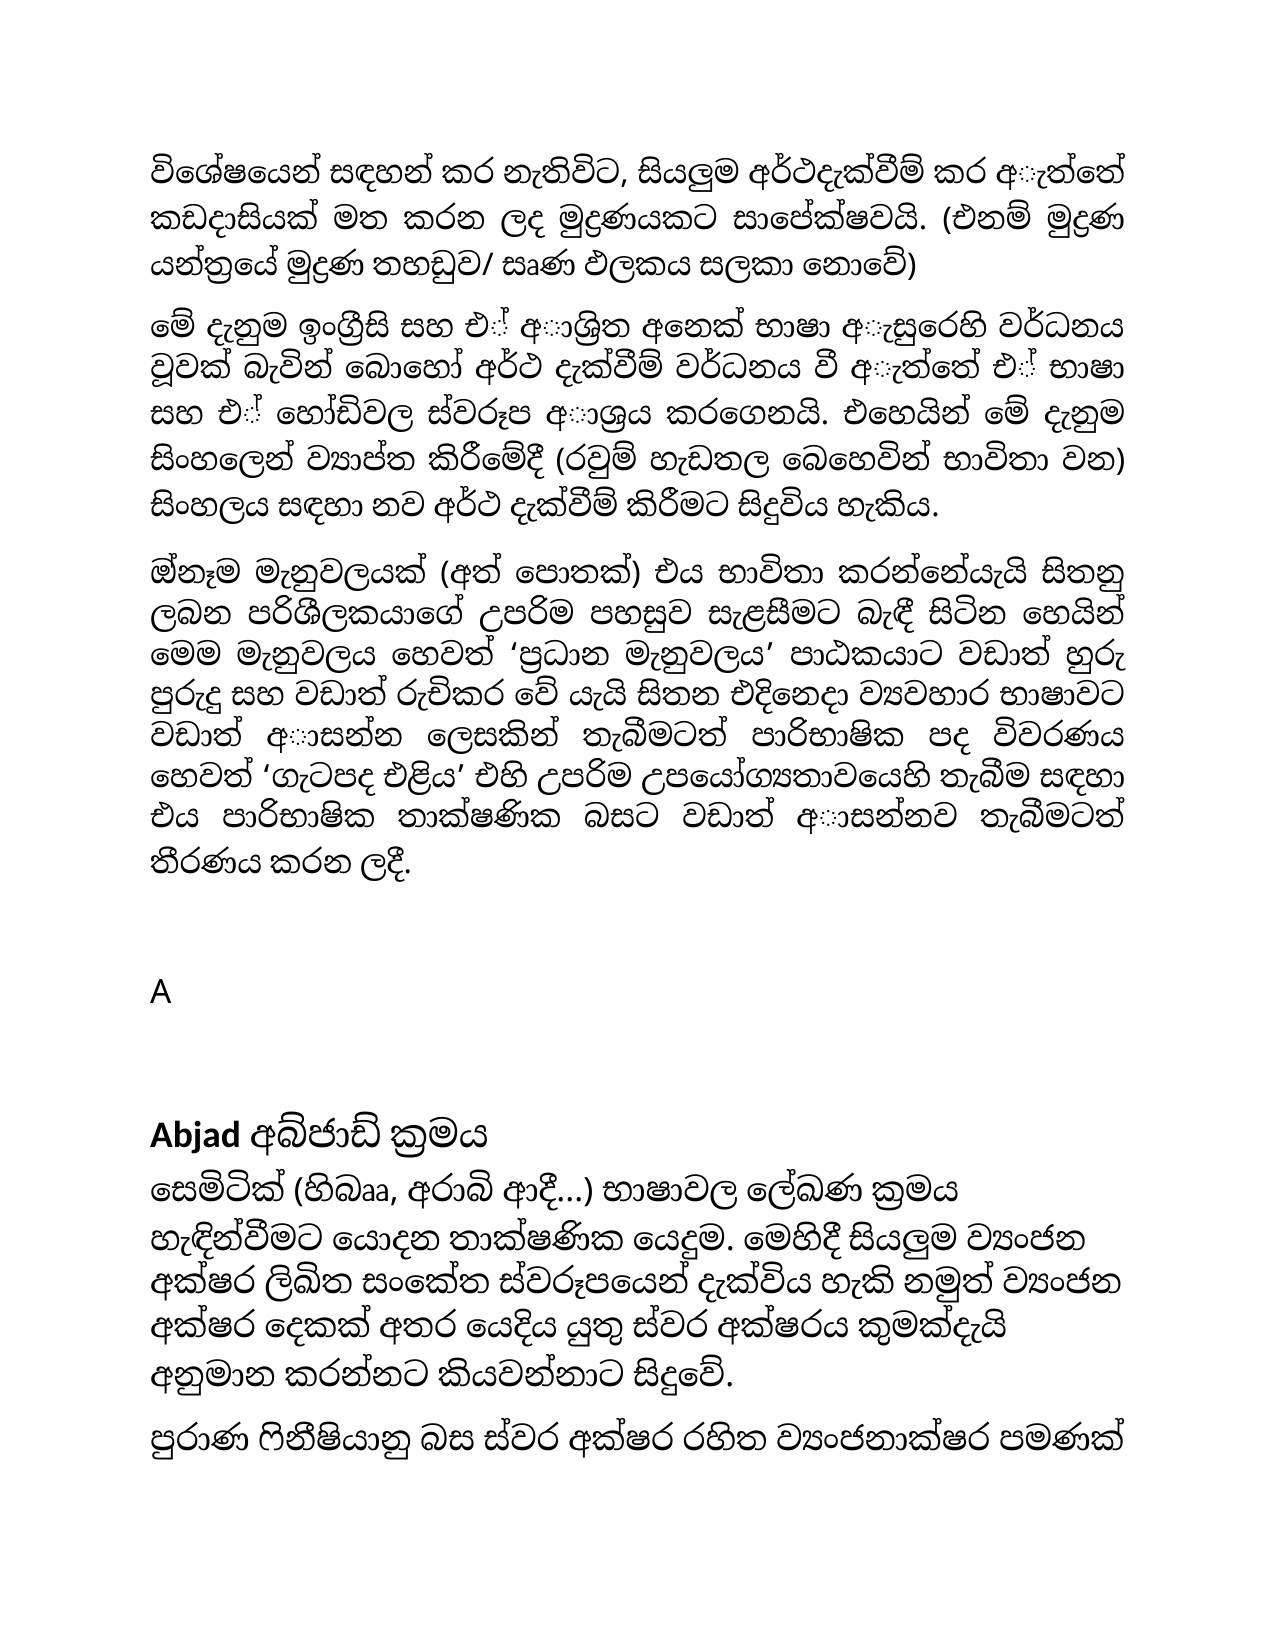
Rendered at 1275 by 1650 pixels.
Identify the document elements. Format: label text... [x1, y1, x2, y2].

text විශේෂයෙන් සඳහන් කර නැතිවිට, සියලුම අර්ථදැක්වීම් කර අැත්තේ කඩදාසියක් මත කරන ලද මුද්‍රණයකට සාපේක්ෂවයි. (එනම් මුද්‍රණ යන්ත්‍රයේ මුද්‍රණ තහඩුව/ සෘණ ඵලකය සලකා නොවේ) [150, 150, 1125, 288]
text ඔ්නෑම මැනුවලයක් (අත් පොතක්) එය භාවිතා කරන්නේයැයි සිතනු ලබන පරිශීලකයාගේ උපරිම පහසුව සැළසීමට බැඳී සිටින හෙයින් මෙම මැනුවලය හෙවත් ‘ප්‍රධාන මැනුවලය’ පාඨකයාට වඩාත් හුරු පුරුදු සහ වඩාත් රුචිකර වේ යැයි සිතන එදිනෙදා ව්‍යවහාර භාෂාවට වඩාත් අාසන්න ලෙසකින් තැබීමටත් පාරිභාෂික පද විවරණය හෙවත් ‘ගැටපද එළිය’ එහි උපරිම උපයෝග්‍යතාවයෙහි තැබීම සඳහා එය පාරිභාෂික තාක්ෂණික බසට වඩාත් අාසන්නව තැබීමටත් තීරණය කරන ලදී. [150, 550, 1125, 887]
text සෙමිටික් (හිබෲ, අරාබි ආදී...) භාෂාවල ලේඛණ ක්‍රමය හැඳින්වීමට යොදන තාක්ෂණික යෙදුම. මෙහිදී සියලුම ව්‍යංජන අක්ෂර ලිඛිත සංකේත ස්වරූපයෙන් දැක්විය හැකි නමුත් ව්‍යංජන අක්ෂර දෙකක් අතර යෙදිය යුතු ස්වර අක්ෂරය කුමක්දැයි අනුමාන කරන්නට කියවන්නාට සිදුවේ. [150, 1166, 1125, 1400]
text පුරාණ ෆිනීෂියානු බස ස්වර අක්ෂර රහිත ව්‍යංජනාක්ෂර පමණක් [150, 1421, 1125, 1464]
text මේ දැනුම ඉංග්‍රීසි සහ එ් අාශ්‍රිත අනෙක් භාෂා අැසුරෙහි වර්ධනය වූවක් බැවින් බොහෝ අර්ථ දැක්වීම් වර්ධනය වී අැත්තේ එ් භාෂා සහ එ් හෝඩිවල ස්වරූප අාශ්‍රය කරගෙනයි. එහෙයින් මේ දැනුම සිංහලෙන් ව්‍යාප්ත කිරීමේදී (රවුම් හැඩතල බෙහෙවින් භාවිතා වන) සිංහලය සඳහා නව අර්ථ දැක්වීම් කිරීමට සිදුවිය හැකිය. [150, 309, 1125, 529]
text A [150, 968, 1125, 1013]
subtitle Abjad අබ්ජාඩ් ක්‍රමය [150, 1111, 1125, 1157]
